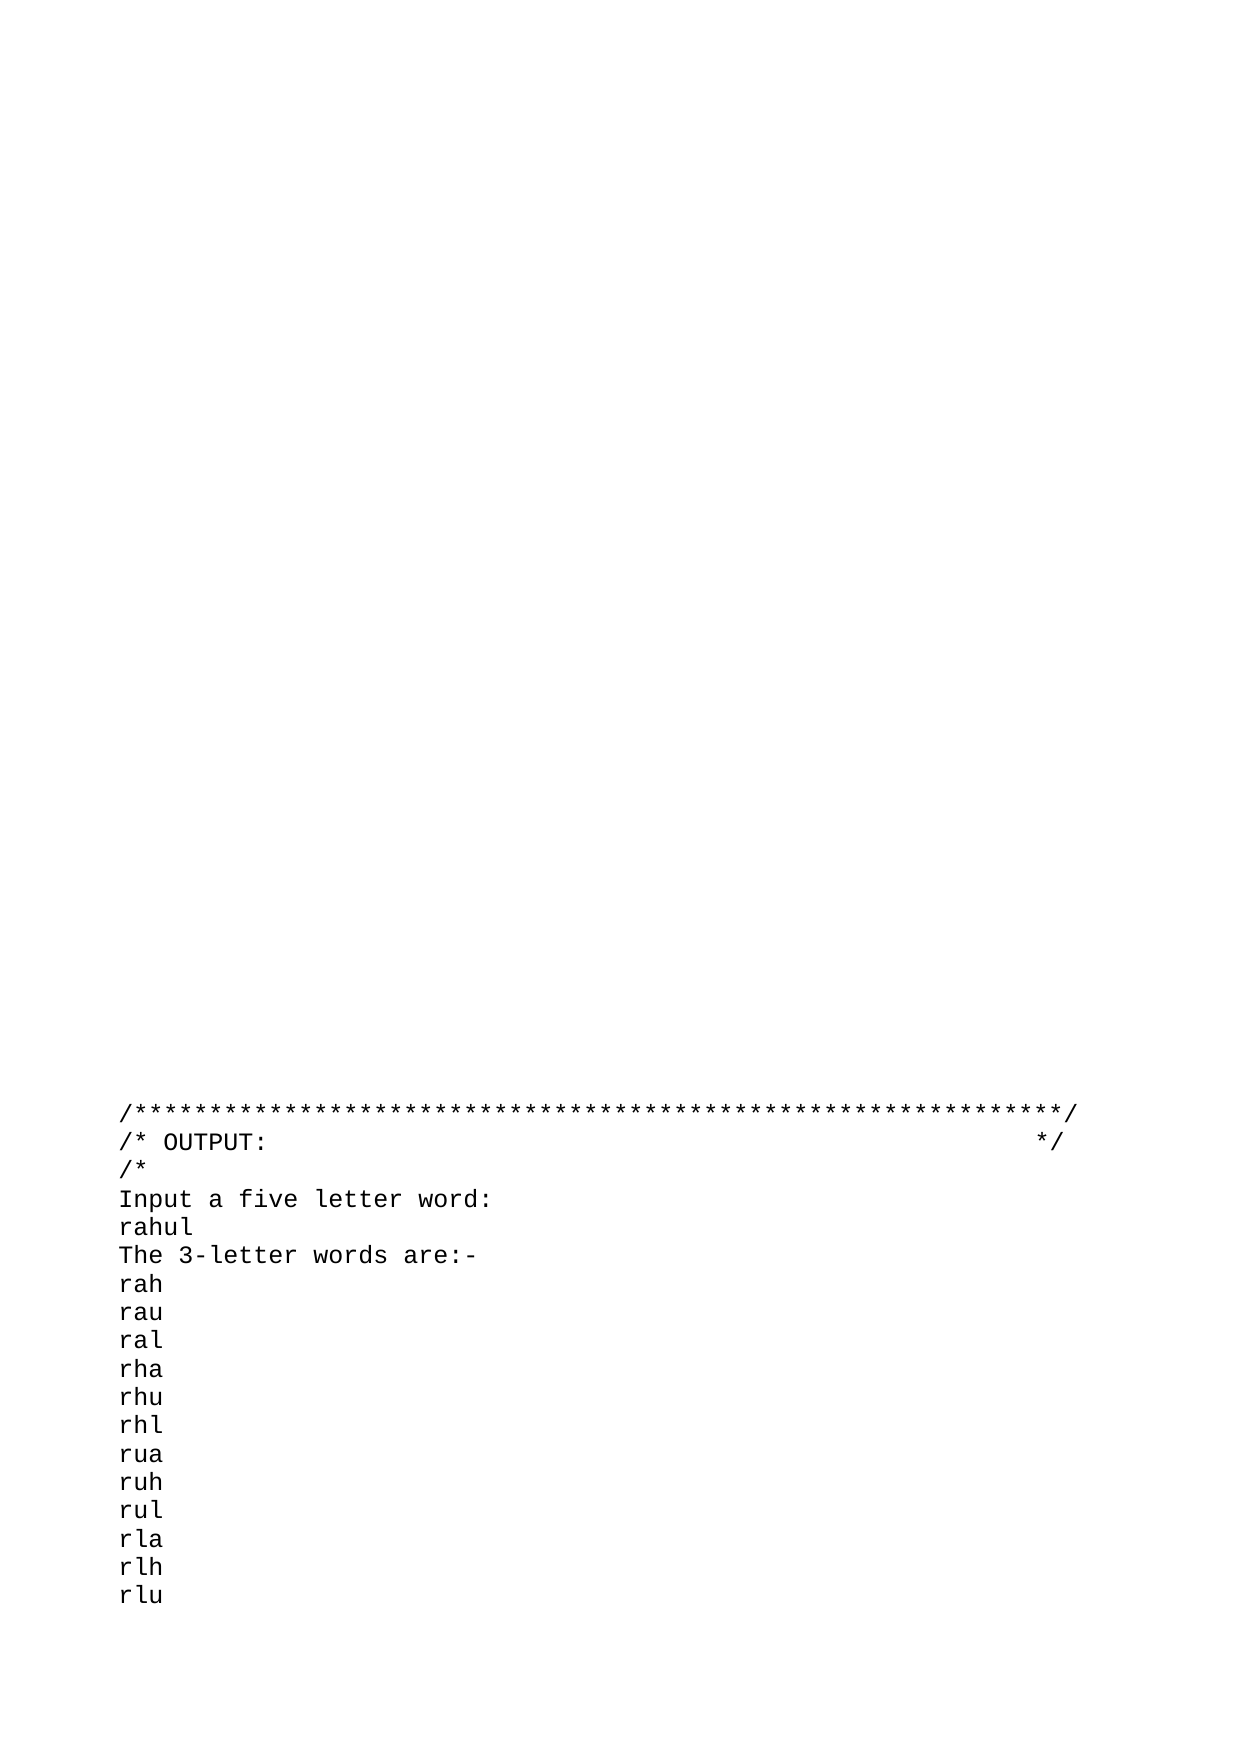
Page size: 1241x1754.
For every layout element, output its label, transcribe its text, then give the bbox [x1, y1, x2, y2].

text rul [118, 1498, 1122, 1526]
text /**************************************************************/ [118, 1101, 1122, 1129]
text The 3-letter words are:- [118, 1243, 1122, 1271]
text rlu [118, 1583, 1122, 1611]
text rua [118, 1441, 1122, 1469]
text rahul [118, 1214, 1122, 1243]
text rhl [118, 1413, 1122, 1441]
text ral [118, 1328, 1122, 1356]
text rha [118, 1356, 1122, 1384]
text rhu [118, 1384, 1122, 1413]
text rau [118, 1299, 1122, 1328]
text Input a five letter word: [118, 1186, 1122, 1214]
text ruh [118, 1469, 1122, 1498]
text rla [118, 1526, 1122, 1554]
text /* OUTPUT: */ [118, 1129, 1122, 1158]
text /* [118, 1158, 1122, 1186]
text rah [118, 1271, 1122, 1299]
text rlh [118, 1554, 1122, 1583]
